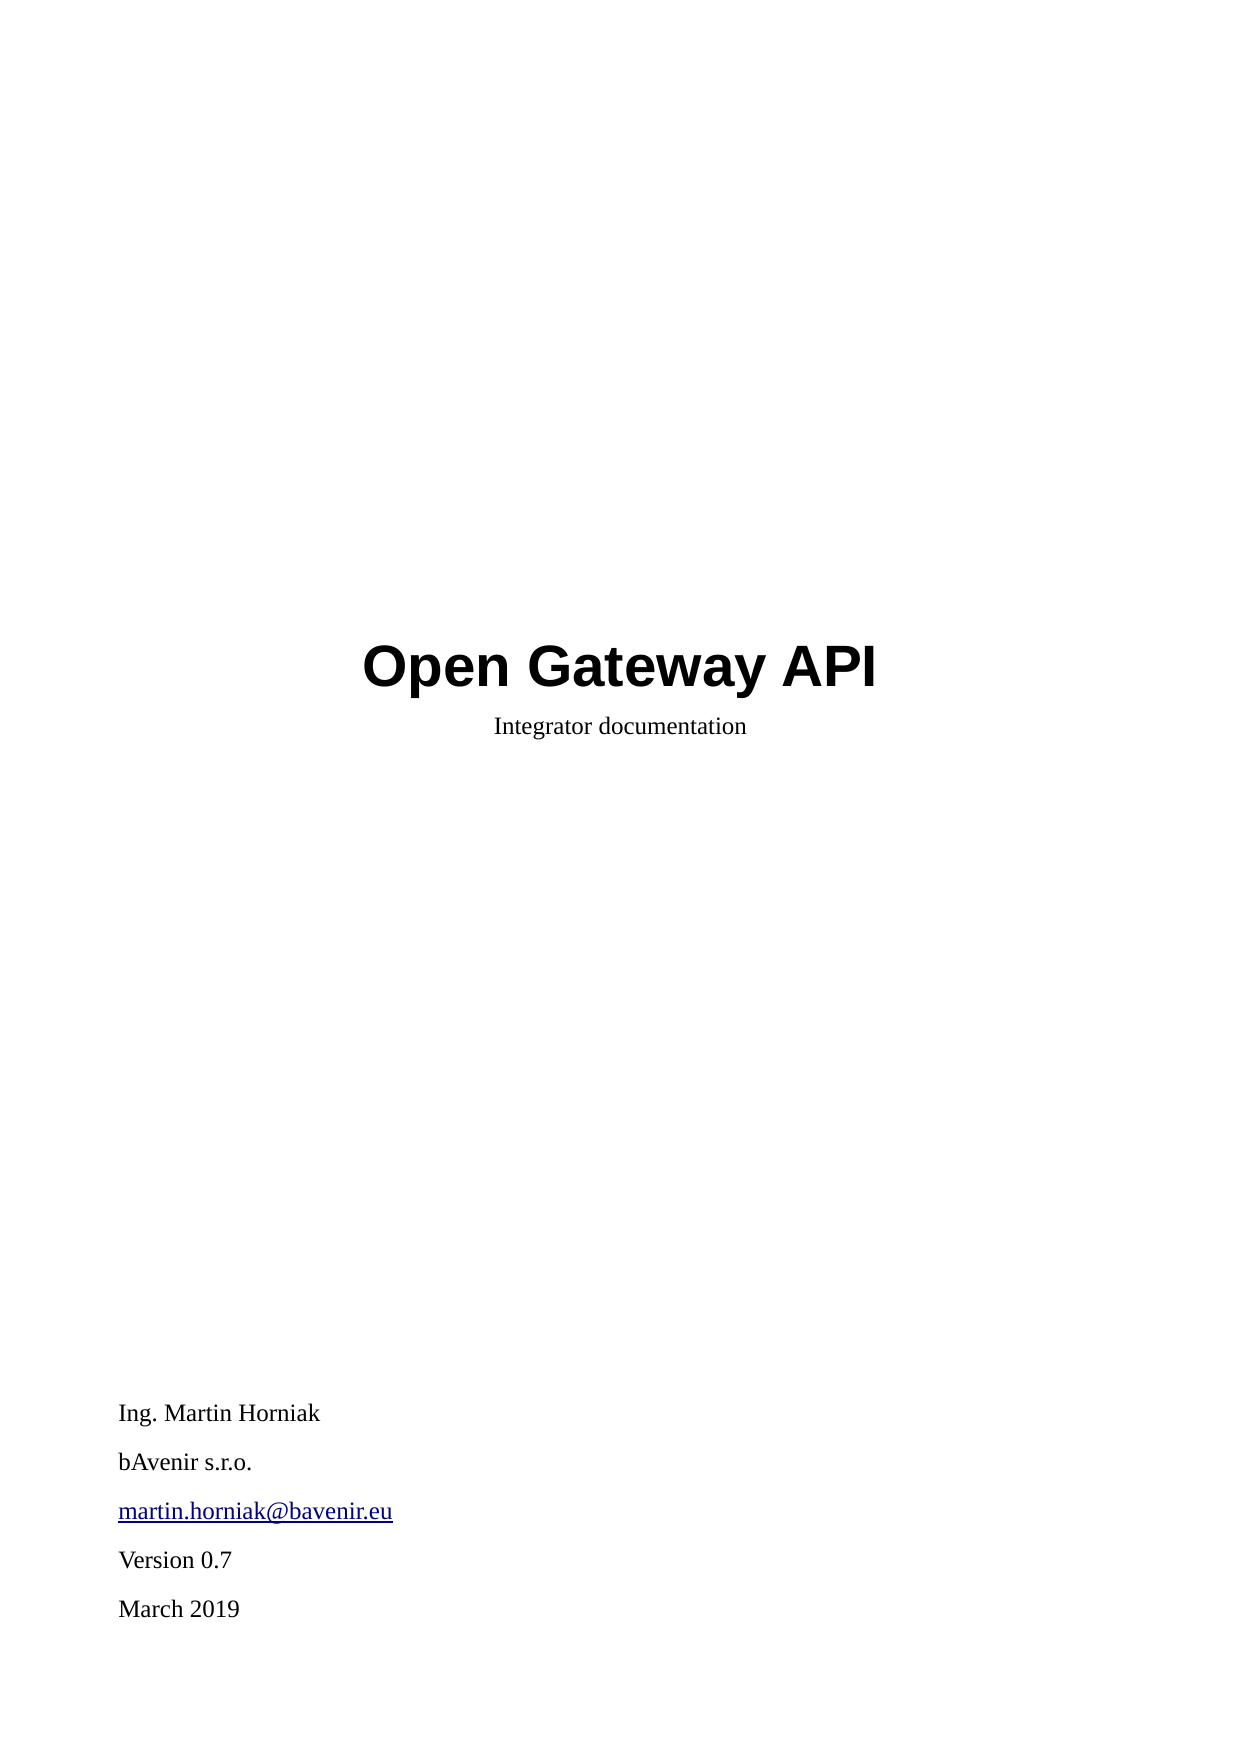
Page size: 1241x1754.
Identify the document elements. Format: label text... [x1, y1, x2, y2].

text martin.horniak@bavenir.eu [118, 1496, 1122, 1525]
text Ing. Martin Horniak [118, 1398, 1122, 1427]
text Version 0.7 [118, 1546, 1122, 1574]
text March 2019 [118, 1594, 1122, 1623]
text Integrator documentation [118, 711, 1122, 740]
title Open Gateway API [118, 632, 1122, 699]
text bAvenir s.r.o. [118, 1447, 1122, 1476]
